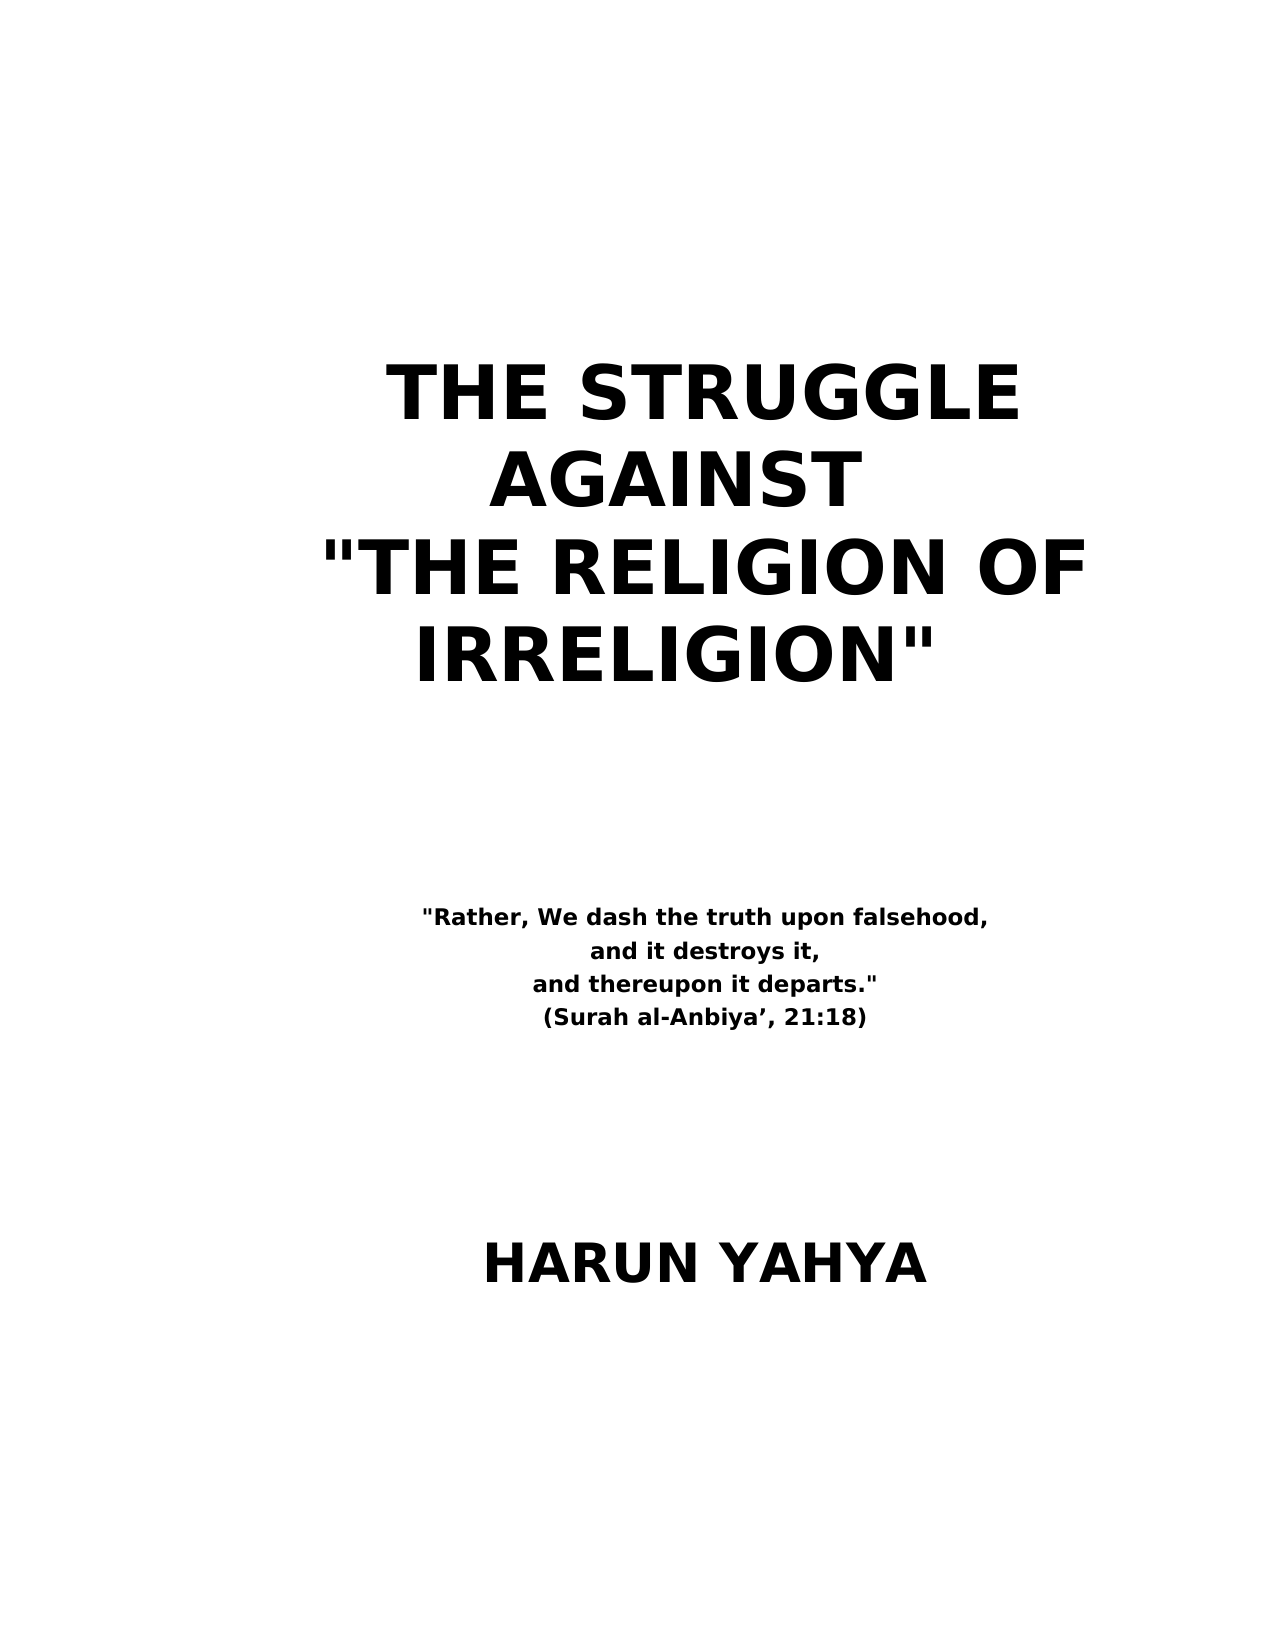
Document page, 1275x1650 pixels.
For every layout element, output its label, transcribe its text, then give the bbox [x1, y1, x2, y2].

text The Struggle Against [187, 350, 1163, 524]
text "Rather, We dash the truth upon falsehood, [187, 899, 1163, 932]
text and thereupon it departs." [187, 966, 1163, 999]
text Harun Yahya [187, 1232, 1163, 1296]
text "The Religion of Irreligion" [187, 524, 1163, 699]
text (Surah al-Anbiya’, 21:18) [187, 999, 1163, 1032]
text and it destroys it, [187, 932, 1163, 966]
